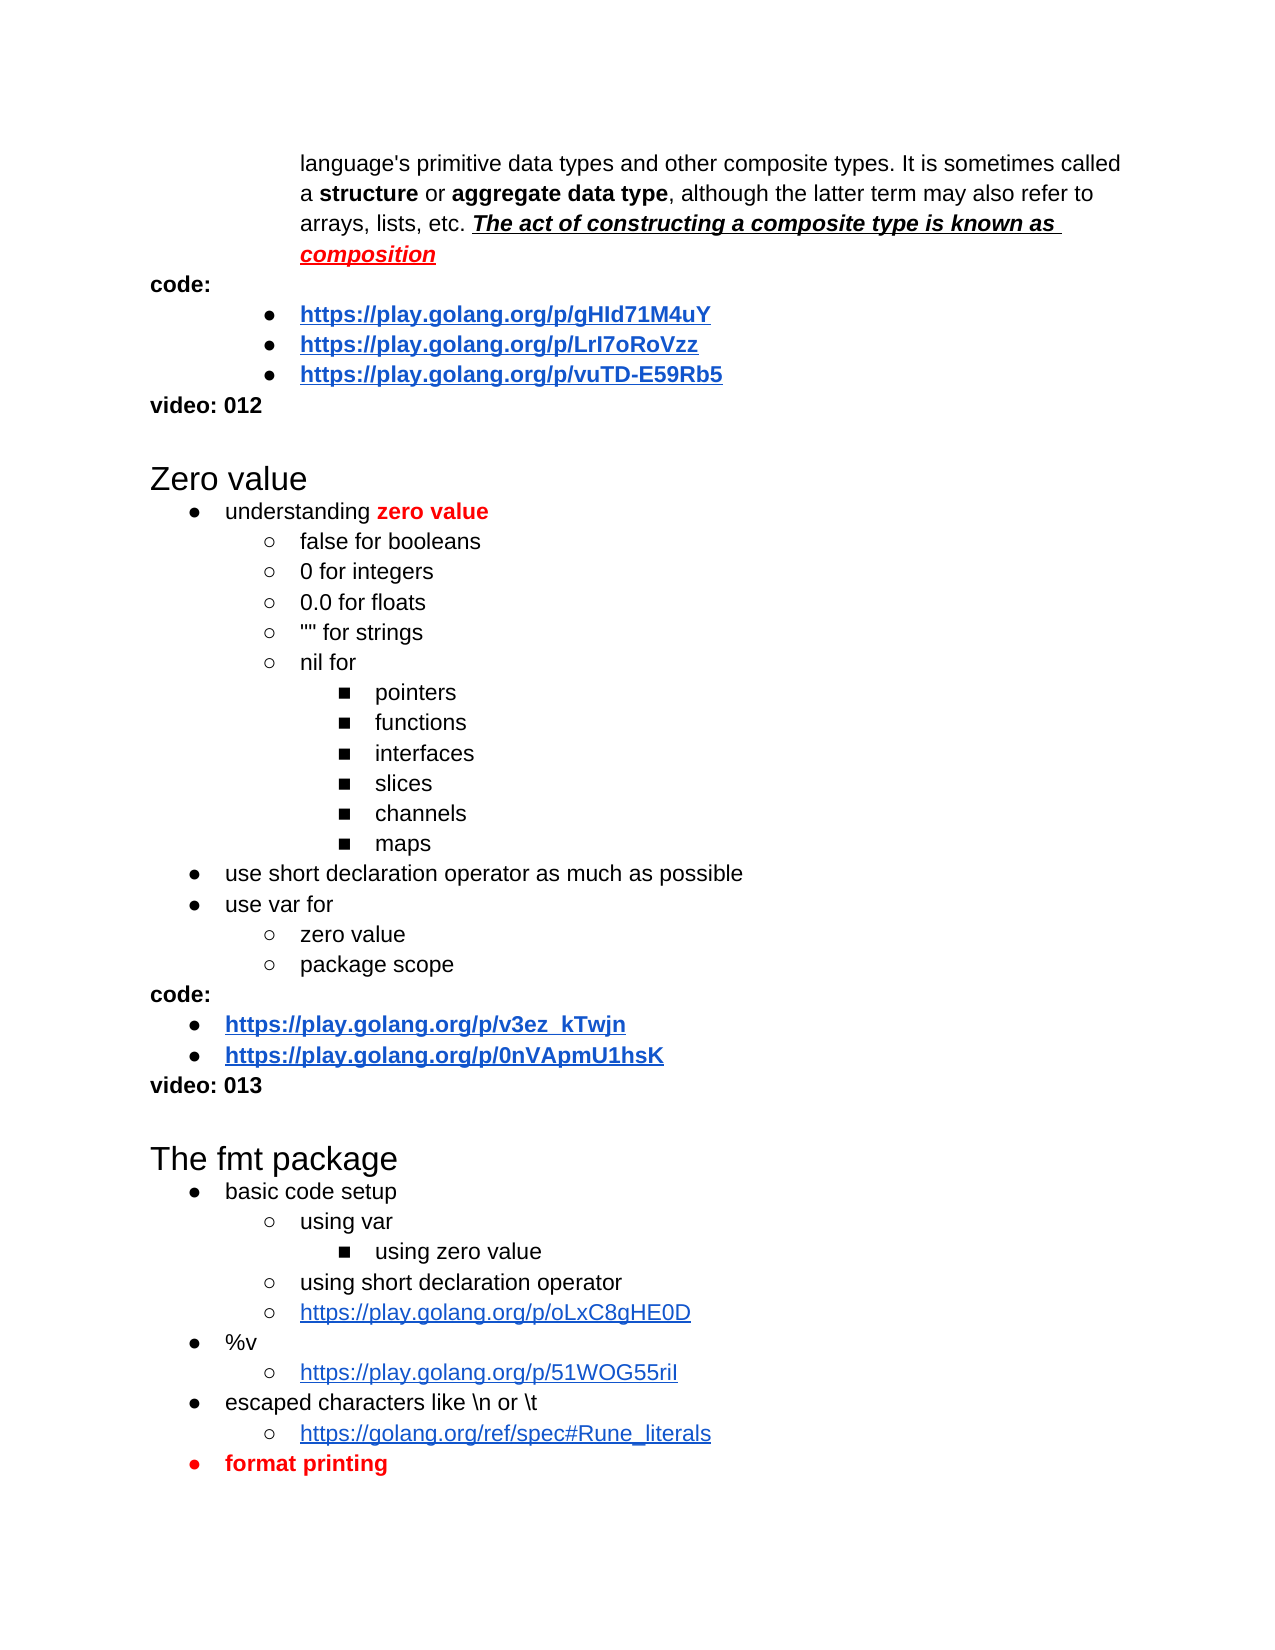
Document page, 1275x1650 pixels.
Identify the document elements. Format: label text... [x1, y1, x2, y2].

list https://play.golang.org/p/oLxC8gHE0D [262, 1299, 1125, 1325]
list https://play.golang.org/p/gHId71M4uY [262, 301, 1125, 327]
list false for booleans [262, 528, 1125, 554]
list https://golang.org/ref/spec#Rune_literals [262, 1419, 1125, 1446]
list basic code setup [187, 1178, 1125, 1204]
list https://play.golang.org/p/LrI7oRoVzz [262, 331, 1125, 358]
list using short declaration operator [262, 1268, 1125, 1295]
list language's primitive data types and other composite types. It is sometimes called a structure or aggregate data type, although the latter term may also refer to arrays, lists, etc. The act of constructing a composite type is known as composition [262, 150, 1125, 267]
subtitle The fmt package [150, 1139, 1125, 1178]
list 0.0 for floats [262, 588, 1125, 615]
list slices [337, 770, 1125, 796]
list use var for [187, 891, 1125, 917]
list using var [262, 1208, 1125, 1234]
list maps [337, 830, 1125, 856]
list https://play.golang.org/p/0nVApmU1hsK [187, 1042, 1125, 1068]
list "" for strings [262, 619, 1125, 645]
list interfaces [337, 739, 1125, 766]
list %v [187, 1329, 1125, 1355]
text code: [150, 271, 1125, 297]
list pointers [337, 679, 1125, 705]
list zero value [262, 921, 1125, 947]
list functions [337, 709, 1125, 736]
list understanding zero value [187, 498, 1125, 524]
text video: 012 [150, 392, 1125, 418]
list https://play.golang.org/p/51WOG55riI [262, 1359, 1125, 1386]
list format printing [187, 1450, 1125, 1476]
list use short declaration operator as much as possible [187, 860, 1125, 887]
subtitle Zero value [150, 459, 1125, 498]
text code: [150, 981, 1125, 1007]
list channels [337, 800, 1125, 826]
list nil for [262, 649, 1125, 675]
text video: 013 [150, 1072, 1125, 1098]
list using zero value [337, 1238, 1125, 1265]
list https://play.golang.org/p/vuTD-E59Rb5 [262, 361, 1125, 388]
list escaped characters like \n or \t [187, 1389, 1125, 1416]
list https://play.golang.org/p/v3ez_kTwjn [187, 1011, 1125, 1038]
list package scope [262, 951, 1125, 977]
list 0 for integers [262, 558, 1125, 584]
